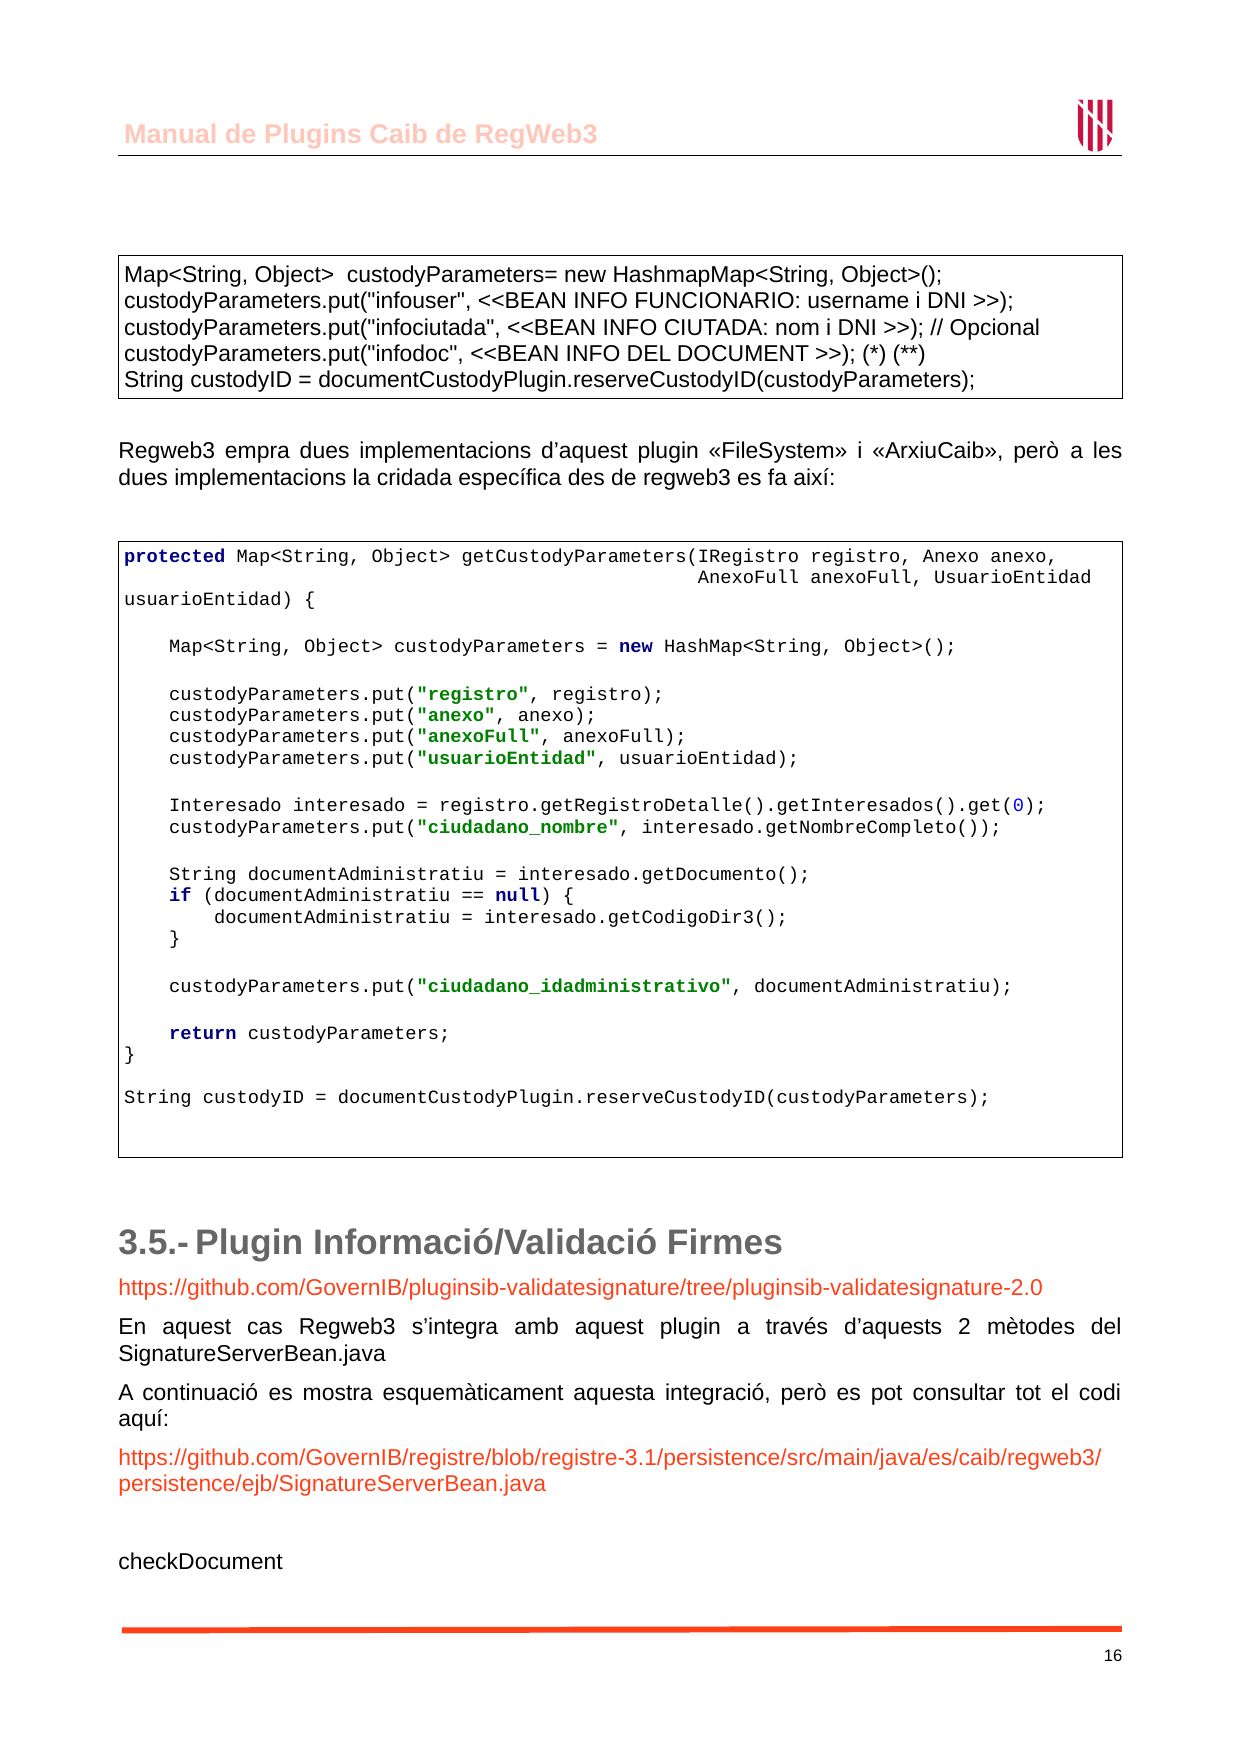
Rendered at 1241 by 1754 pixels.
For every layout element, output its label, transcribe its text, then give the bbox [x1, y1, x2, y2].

subtitle Plugin Informació/Validació Firmes [118, 1221, 1122, 1262]
text A continuació es mostra esquemàticament aquesta integració, però es pot consultar tot el codi aquí: [118, 1378, 1122, 1431]
text Regweb3 empra dues implementacions d’aquest plugin «FileSystem» i «ArxiuCaib», però a les dues implementacions la cridada específica des de regweb3 es fa així: [118, 437, 1122, 490]
table_header protected Map<String, Object> getCustodyParameters(IRegistro registro, Anexo anexo, AnexoFull anexoFull, UsuarioEntidad usuarioEntidad) { Map<String, Object> custodyParameters = new HashMap<String, Object>(); custodyParameters.put("registro", registro); custodyParameters.put("anexo", anexo); custodyParameters.put("anexoFull", anexoFull); custodyParameters.put("usuarioEntidad", usuarioEntidad); Interesado interesado = registro.getRegistroDetalle().getInteresados().get(0); custodyParameters.put("ciudadano_nombre", interesado.getNombreCompleto()); String documentAdministratiu = interesado.getDocumento(); if (documentAdministratiu == null) { documentAdministratiu = interesado.getCodigoDir3(); } custodyParameters.put("ciudadano_idadministrativo", documentAdministratiu); return custodyParameters; } String custodyID = documentCustodyPlugin.reserveCustodyID(custodyParameters); [119, 542, 1122, 1157]
text https://github.com/GovernIB/registre/blob/registre-3.1/persistence/src/main/java/es/caib/regweb3/persistence/ejb/SignatureServerBean.java [118, 1444, 1122, 1496]
text checkDocument [118, 1548, 1122, 1574]
picture [1075, 97, 1115, 153]
text En aquest cas Regweb3 s’integra amb aquest plugin a través d’aquests 2 mètodes del SignatureServerBean.java [118, 1313, 1122, 1366]
table_header Map<String, Object> custodyParameters= new HashmapMap<String, Object>(); custodyParameters.put("infouser", <<BEAN INFO FUNCIONARIO: username i DNI >>); custodyParameters.put("infociutada", <<BEAN INFO CIUTADA: nom i DNI >>); // Opcional custodyParameters.put("infodoc", <<BEAN INFO DEL DOCUMENT >>); (*) (**) String custodyID = documentCustodyPlugin.reserveCustodyID(custodyParameters); [119, 256, 1122, 398]
text https://github.com/GovernIB/pluginsib-validatesignature/tree/pluginsib-validatesignature-2.0 [118, 1274, 1122, 1301]
